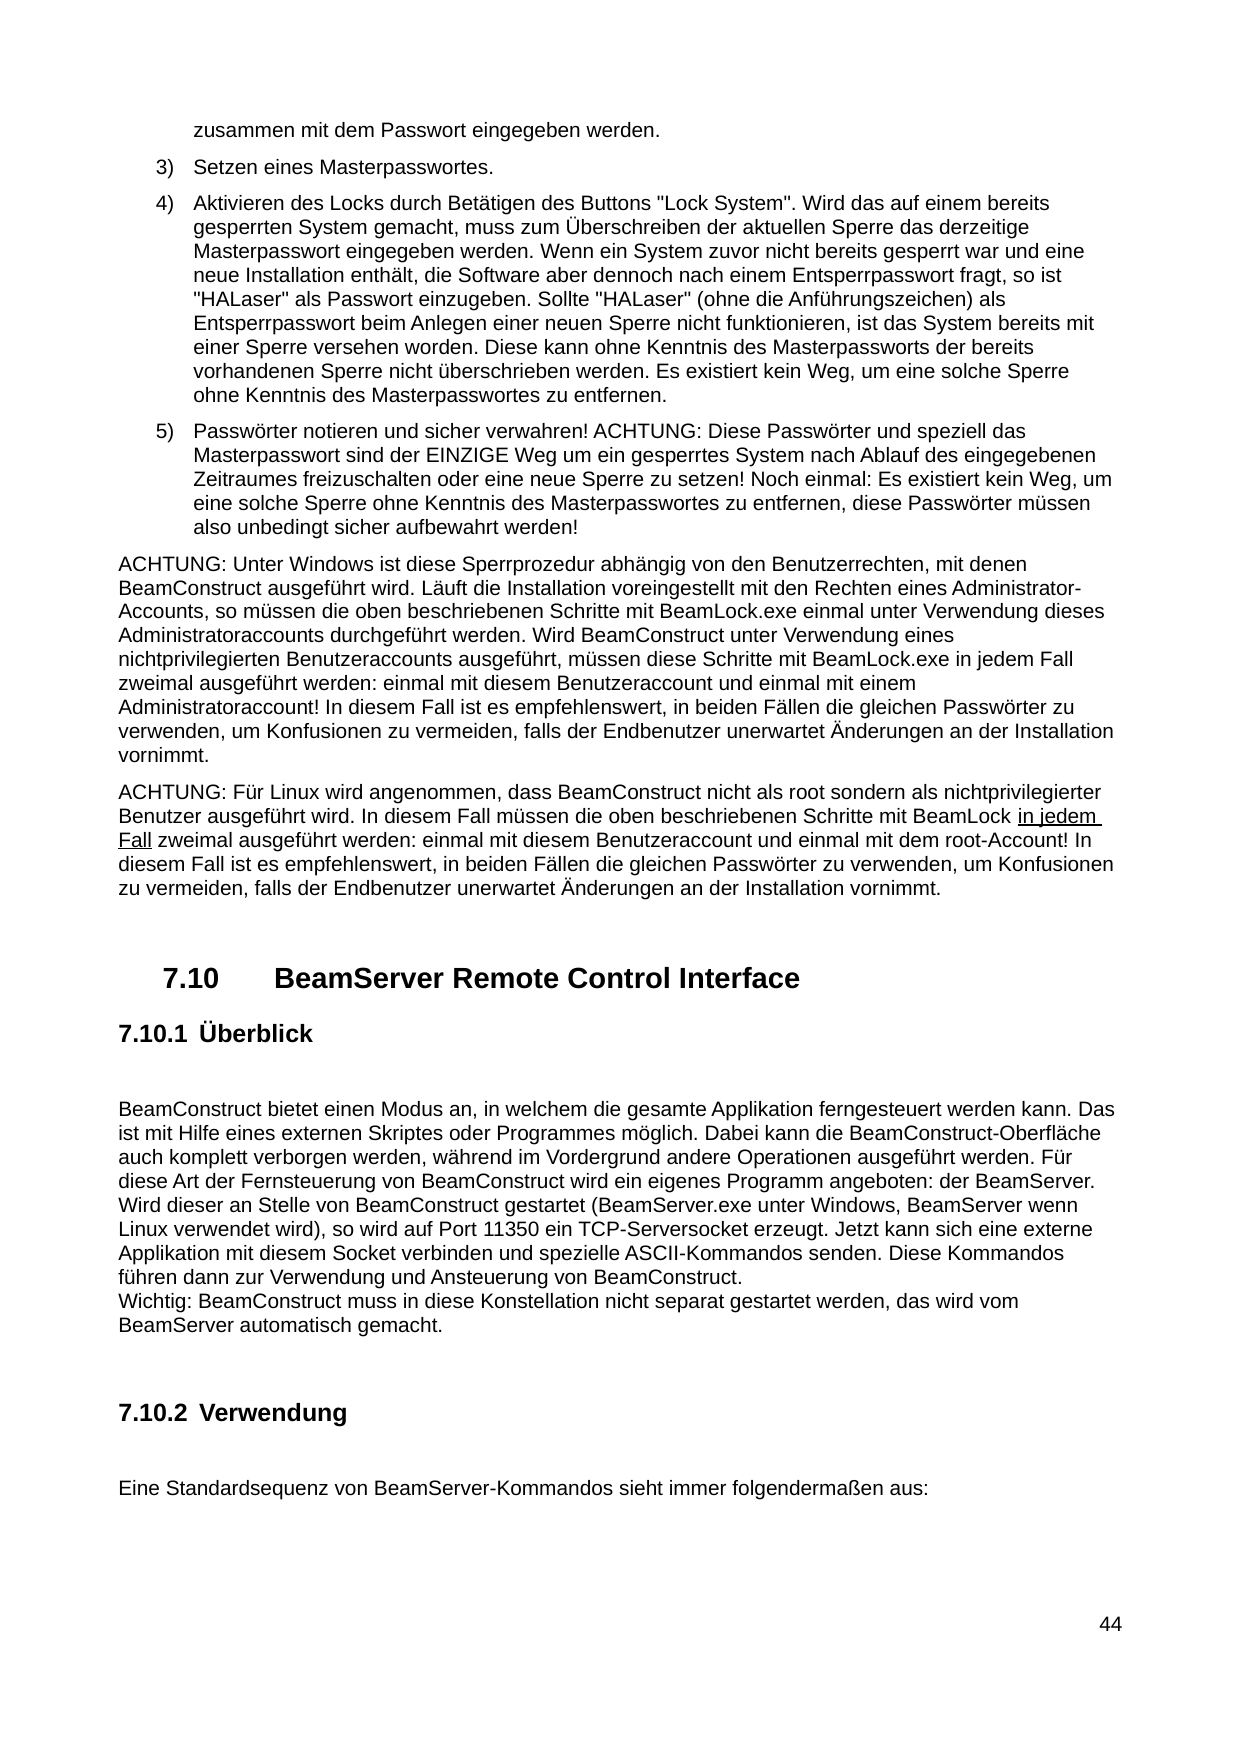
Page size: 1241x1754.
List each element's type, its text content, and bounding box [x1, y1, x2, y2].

text ACHTUNG: Für Linux wird angenommen, dass BeamConstruct nicht als root sondern als nichtprivilegierter Benutzer ausgeführt wird. In diesem Fall müssen die oben beschriebenen Schritte mit BeamLock in jedem Fall zweimal ausgeführt werden: einmal mit diesem Benutzeraccount und einmal mit dem root-Account! In diesem Fall ist es empfehlenswert, in beiden Fällen die gleichen Passwörter zu verwenden, um Konfusionen zu vermeiden, falls der Endbenutzer unerwartet Änderungen an der Installation vornimmt. [118, 779, 1122, 899]
subtitle BeamServer Remote Control Interface [162, 961, 1122, 994]
list Aktivieren des Locks durch Betätigen des Buttons "Lock System". Wird das auf einem bereits gesperrten System gemacht, muss zum Überschreiben der aktuellen Sperre das derzeitige Masterpasswort eingegeben werden. Wenn ein System zuvor nicht bereits gesperrt war und eine neue Installation enthält, die Software aber dennoch nach einem Entsperrpasswort fragt, so ist "HALaser" als Passwort einzugeben. Sollte "HALaser" (ohne die Anführungszeichen) als Entsperrpasswort beim Anlegen einer neuen Sperre nicht funktionieren, ist das System bereits mit einer Sperre versehen worden. Diese kann ohne Kenntnis des Masterpassworts der bereits vorhandenen Sperre nicht überschrieben werden. Es existiert kein Weg, um eine solche Sperre ohne Kenntnis des Masterpasswortes zu entfernen. [156, 191, 1122, 407]
list Passwörter notieren und sicher verwahren! ACHTUNG: Diese Passwörter und speziell das Masterpasswort sind der EINZIGE Weg um ein gesperrtes System nach Ablauf des eingegebenen Zeitraumes freizuschalten oder eine neue Sperre zu setzen! Noch einmal: Es existiert kein Weg, um eine solche Sperre ohne Kenntnis des Masterpasswortes zu entfernen, diese Passwörter müssen also unbedingt sicher aufbewahrt werden! [156, 419, 1122, 539]
list Setzen eines Masterpasswortes. [156, 154, 1122, 178]
subtitle Überblick [118, 1019, 1122, 1048]
text Eine Standardsequenz von BeamServer-Kommandos sieht immer folgendermaßen aus: [118, 1476, 1122, 1500]
text BeamConstruct bietet einen Modus an, in welchem die gesamte Applikation ferngesteuert werden kann. Das ist mit Hilfe eines externen Skriptes oder Programmes möglich. Dabei kann die BeamConstruct-Oberfläche auch komplett verborgen werden, während im Vordergrund andere Operationen ausgeführt werden. Für diese Art der Fernsteuerung von BeamConstruct wird ein eigenes Programm angeboten: der BeamServer. Wird dieser an Stelle von BeamConstruct gestartet (BeamServer.exe unter Windows, BeamServer wenn Linux verwendet wird), so wird auf Port 11350 ein TCP-Serversocket erzeugt. Jetzt kann sich eine externe Applikation mit diesem Socket verbinden und spezielle ASCII-Kommandos senden. Diese Kommandos führen dann zur Verwendung und Ansteuerung von BeamConstruct. Wichtig: BeamConstruct muss in diese Konstellation nicht separat gestartet werden, das wird vom BeamServer automatisch gemacht. [118, 1097, 1122, 1337]
subtitle Verwendung [118, 1398, 1122, 1427]
list zusammen mit dem Passwort eingegeben werden. [156, 118, 1122, 142]
text ACHTUNG: Unter Windows ist diese Sperrprozedur abhängig von den Benutzerrechten, mit denen BeamConstruct ausgeführt wird. Läuft die Installation voreingestellt mit den Rechten eines Administrator-Accounts, so müssen die oben beschriebenen Schritte mit BeamLock.exe einmal unter Verwendung dieses Administratoraccounts durchgeführt werden. Wird BeamConstruct unter Verwendung eines nichtprivilegierten Benutzeraccounts ausgeführt, müssen diese Schritte mit BeamLock.exe in jedem Fall zweimal ausgeführt werden: einmal mit diesem Benutzeraccount und einmal mit einem Administratoraccount! In diesem Fall ist es empfehlenswert, in beiden Fällen die gleichen Passwörter zu verwenden, um Konfusionen zu vermeiden, falls der Endbenutzer unerwartet Änderungen an der Installation vornimmt. [118, 551, 1122, 767]
